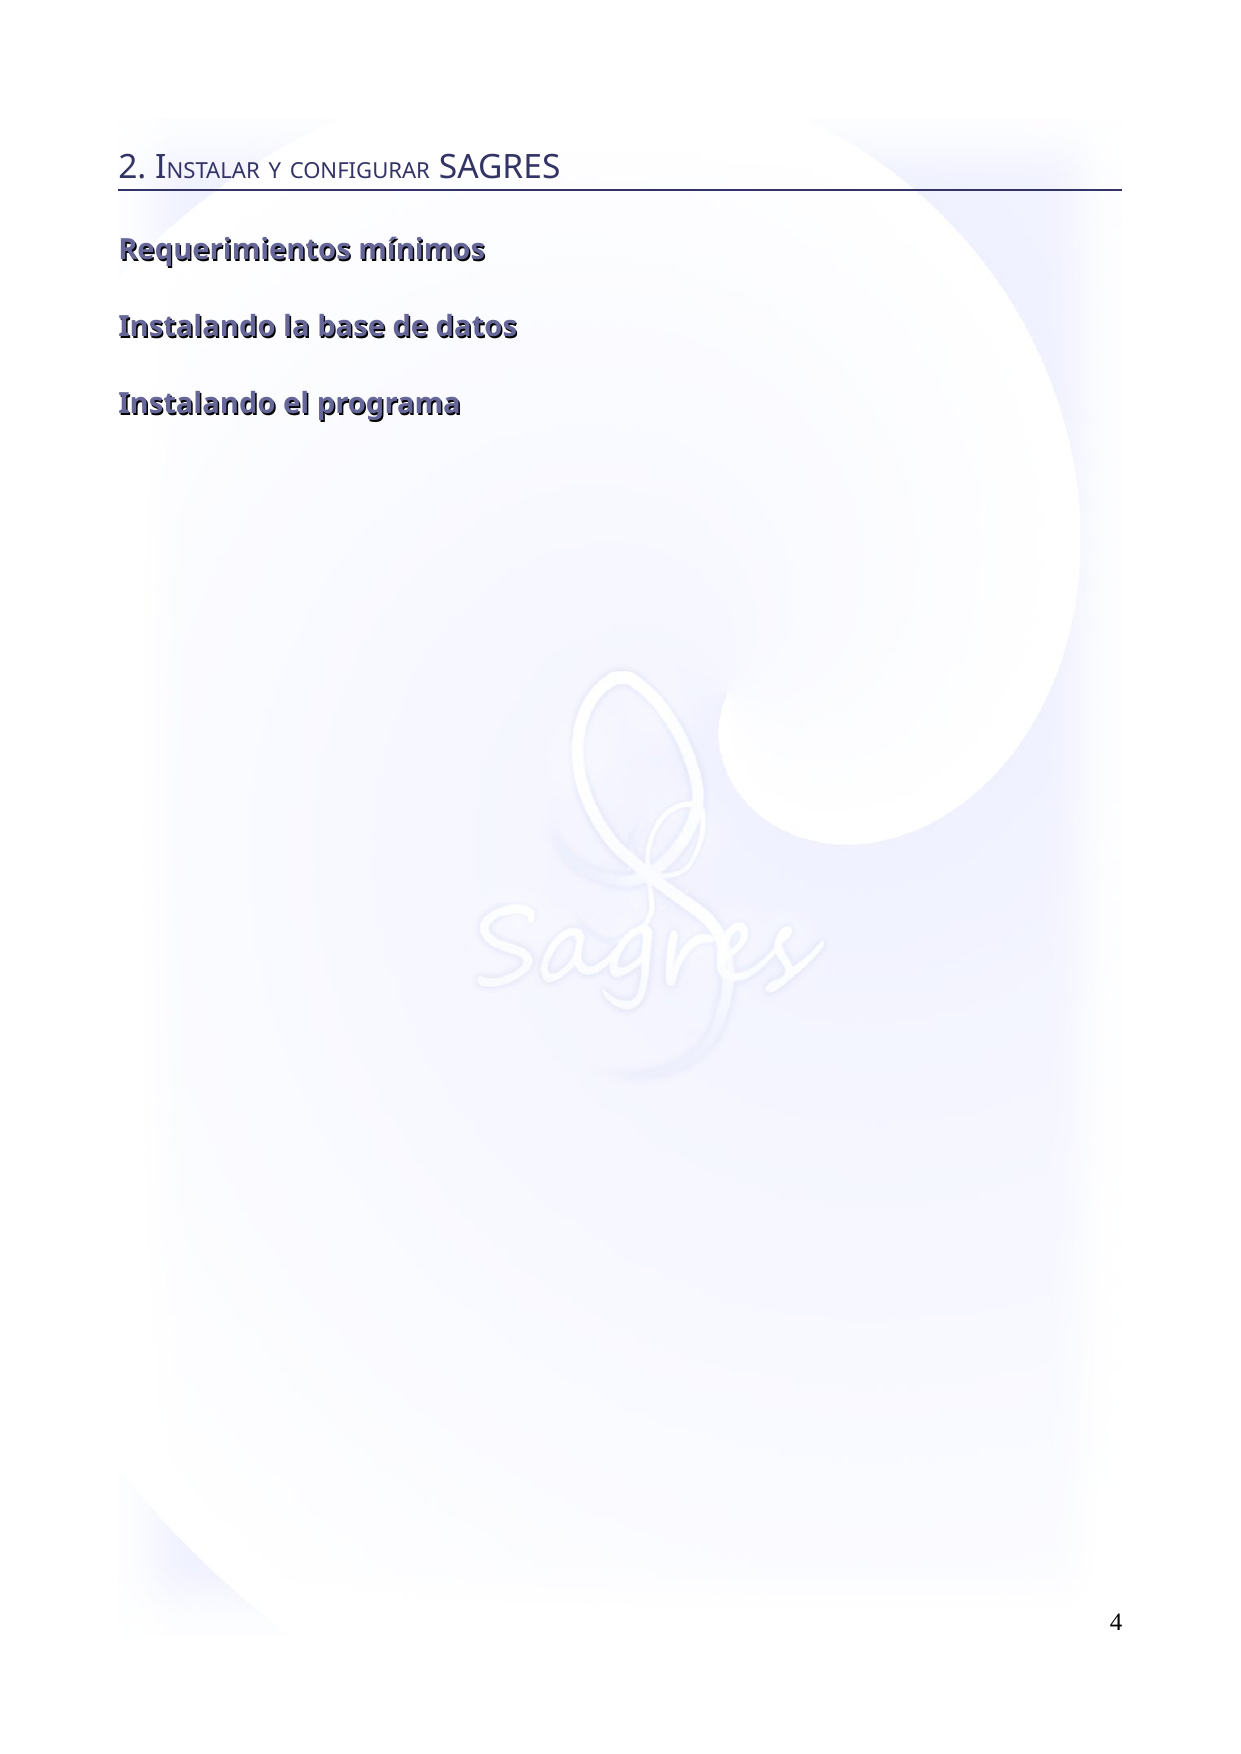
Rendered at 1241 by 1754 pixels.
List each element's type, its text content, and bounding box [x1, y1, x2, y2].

subtitle 2. Instalar y configurar SAGRES [118, 143, 1122, 189]
picture [118, 191, 1122, 228]
subtitle Instalando la base de datos [118, 306, 1122, 345]
picture [118, 345, 1122, 383]
picture [118, 268, 1122, 306]
subtitle Requerimientos mínimos [118, 228, 1122, 268]
picture [118, 118, 1122, 143]
subtitle Instalando el programa [118, 383, 1122, 422]
picture [118, 422, 1122, 1636]
